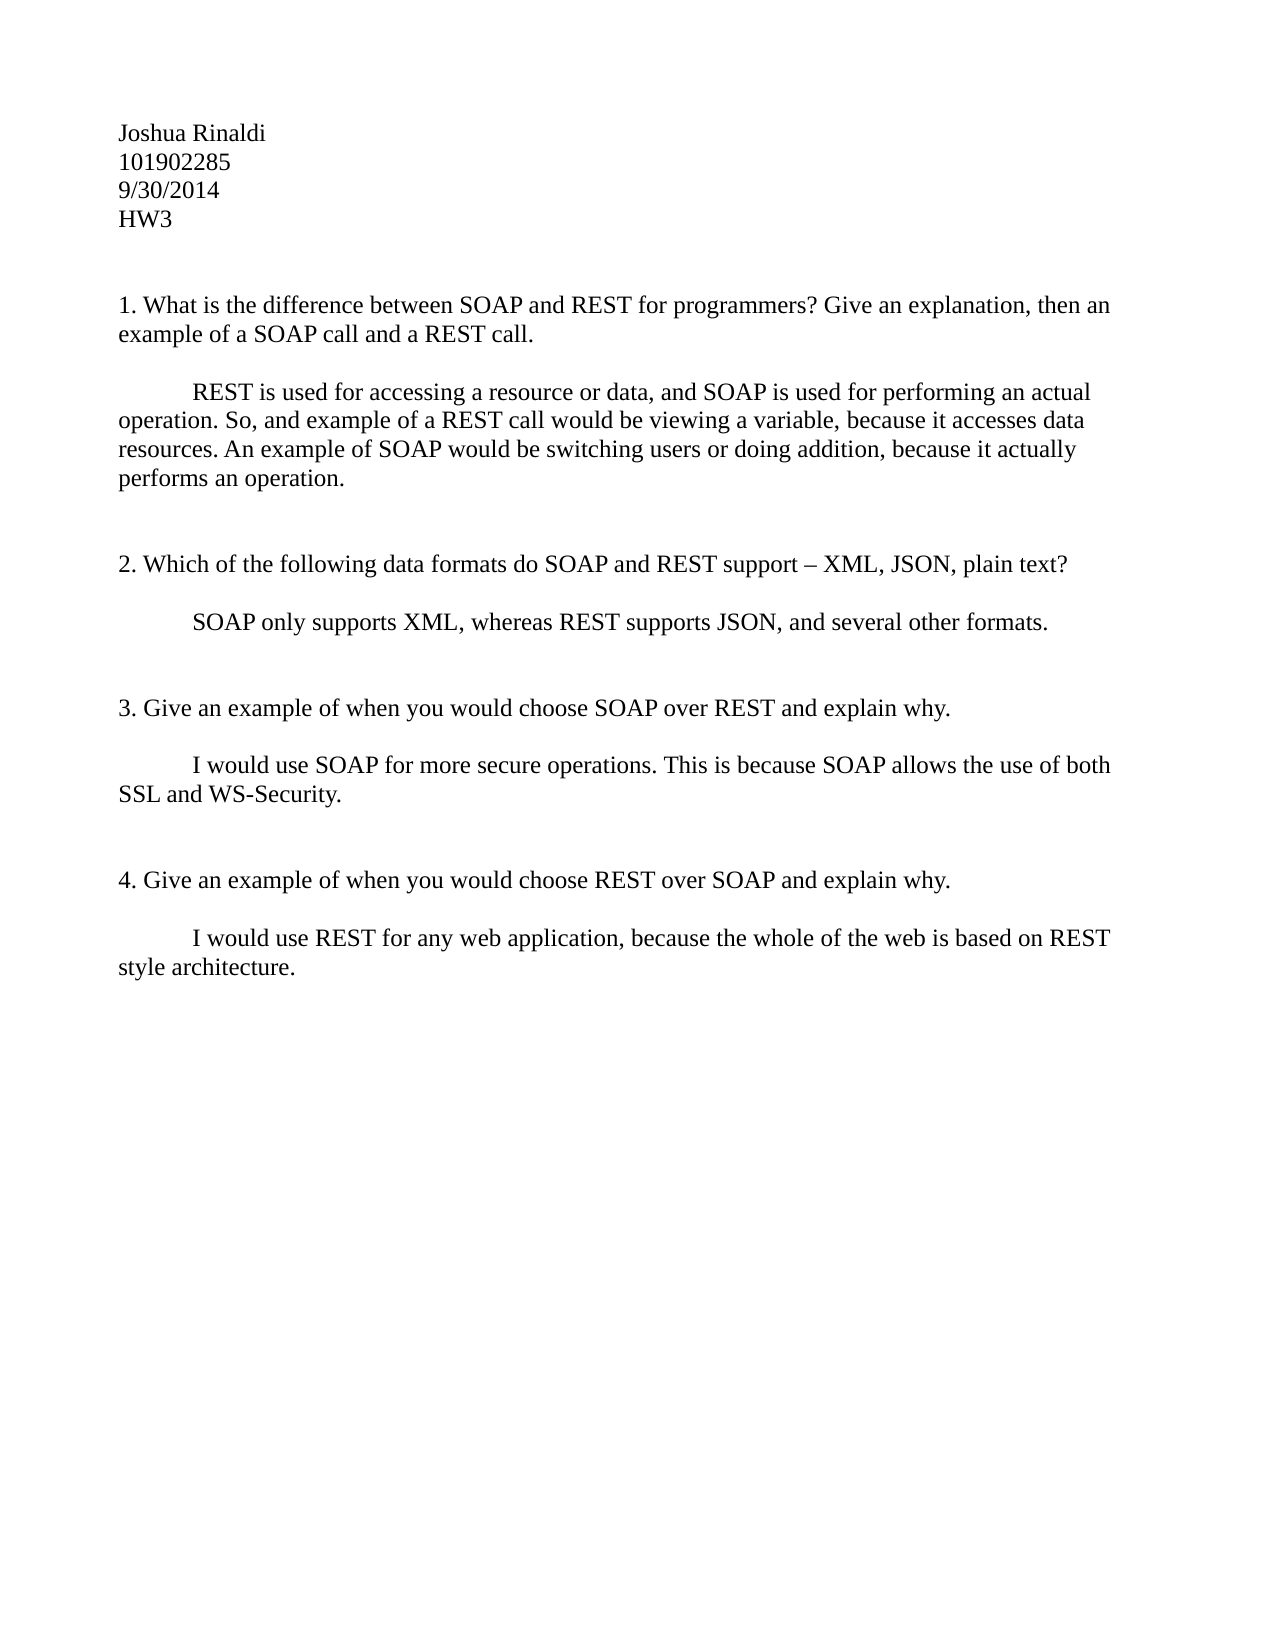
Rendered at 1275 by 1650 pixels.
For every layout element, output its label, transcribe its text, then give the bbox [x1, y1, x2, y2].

text 9/30/2014 [118, 176, 1157, 204]
text 3. Give an example of when you would choose SOAP over REST and explain why. [118, 693, 1157, 722]
text 4. Give an example of when you would choose REST over SOAP and explain why. [118, 866, 1157, 894]
text HW3 [118, 204, 1157, 233]
text 1. What is the difference between SOAP and REST for programmers? Give an explanation, then an example of a SOAP call and a REST call. [118, 291, 1157, 348]
text SOAP only supports XML, whereas REST supports JSON, and several other formats. [118, 607, 1157, 636]
text I would use REST for any web application, because the whole of the web is based on REST style architecture. [118, 923, 1157, 981]
text REST is used for accessing a resource or data, and SOAP is used for performing an actual operation. So, and example of a REST call would be viewing a variable, because it accesses data resources. An example of SOAP would be switching users or doing addition, because it actually performs an operation. [118, 377, 1157, 492]
text 2. Which of the following data formats do SOAP and REST support – XML, JSON, plain text? [118, 549, 1157, 578]
text 101902285 [118, 147, 1157, 176]
text I would use SOAP for more secure operations. This is because SOAP allows the use of both SSL and WS-Security. [118, 751, 1157, 808]
text Joshua Rinaldi [118, 118, 1157, 147]
